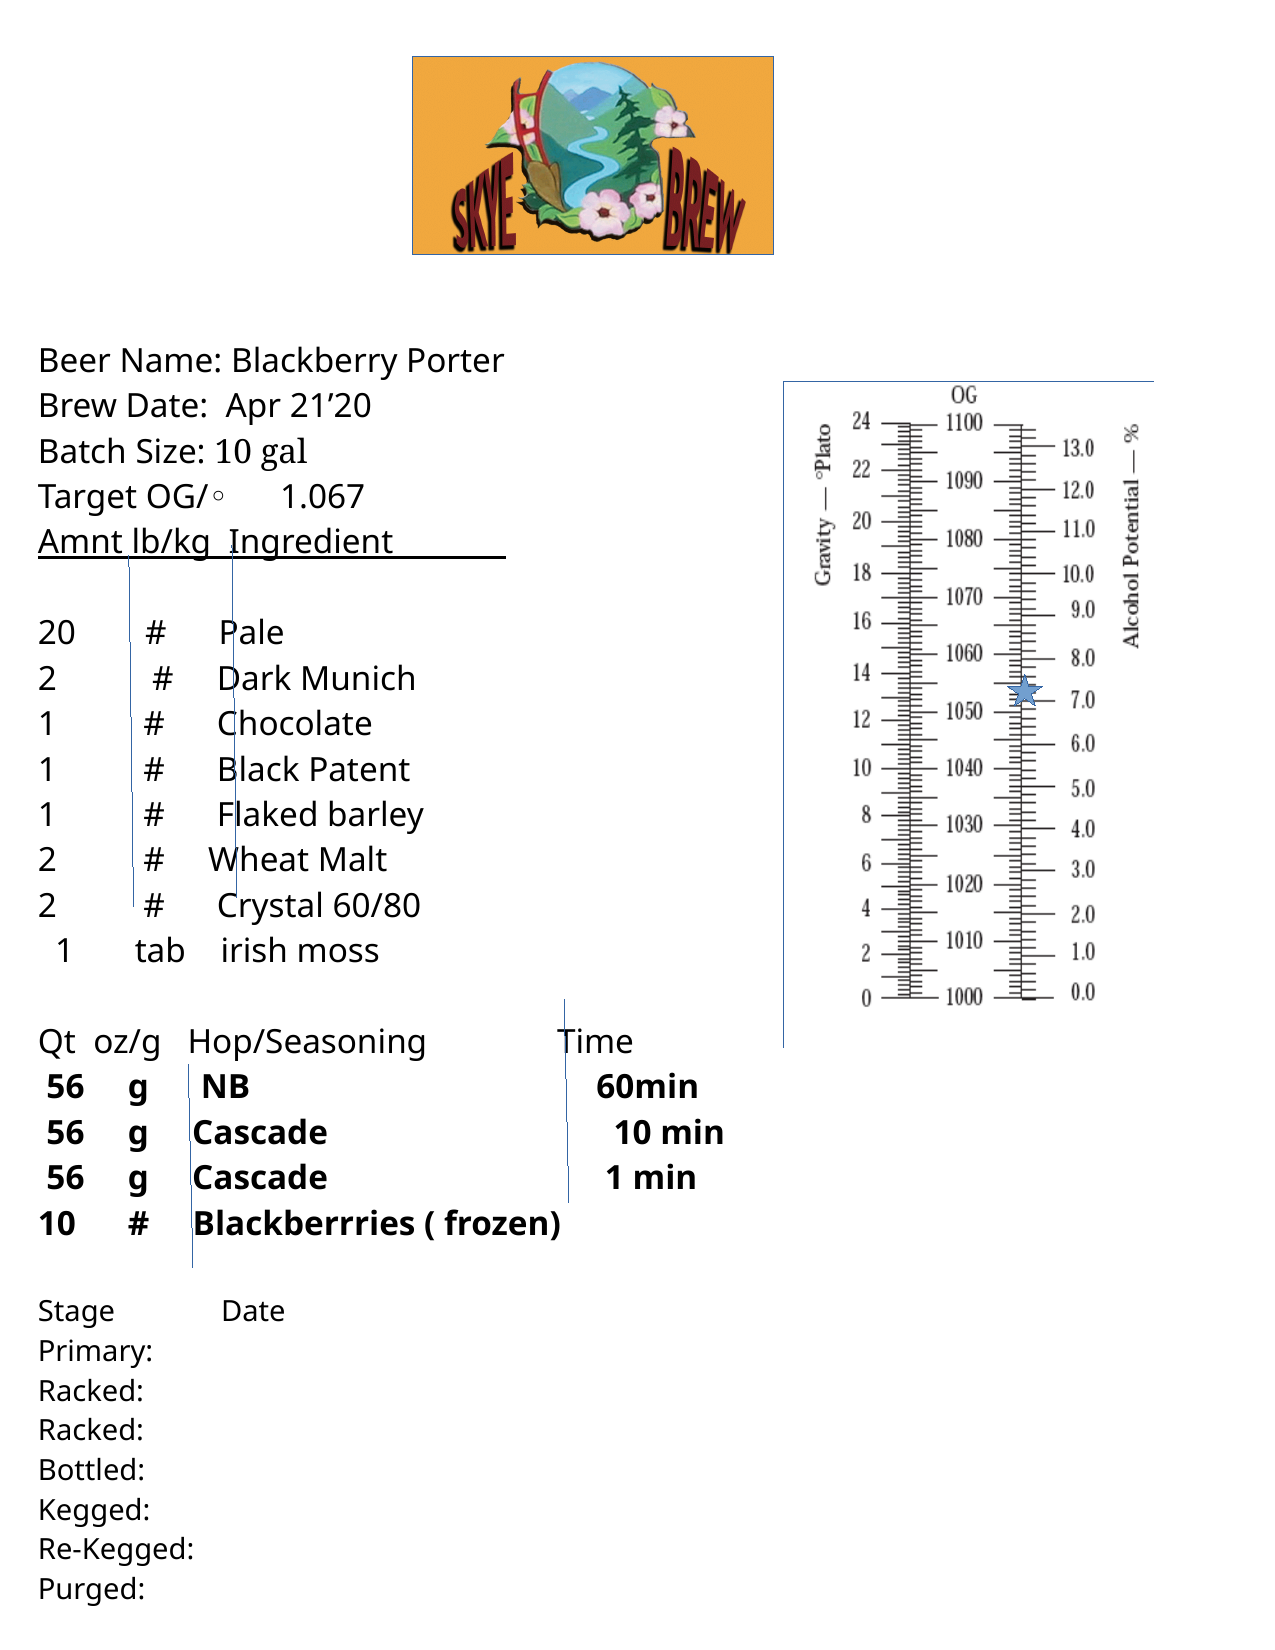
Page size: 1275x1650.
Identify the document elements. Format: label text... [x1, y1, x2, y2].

text 1 # Flaked barley [1154, 791, 1237, 836]
text 2 # Wheat Malt [1154, 836, 1237, 882]
text Brew Date: Apr 21’20 [38, 382, 783, 427]
text 20 # Pale [233, 609, 783, 654]
text Qt oz/g Hop/Seasoning Time [38, 1018, 565, 1063]
text 56 g Cascade 10 min [38, 1109, 1237, 1154]
text Amnt lb/kg Ingredient [38, 518, 783, 564]
text 56 g Cascade 1 min [38, 1154, 1237, 1199]
text [1154, 654, 1237, 700]
text 2 # Wheat Malt [38, 836, 236, 882]
text [1154, 882, 1237, 927]
text Purged: [38, 1568, 1237, 1608]
text 1 # Flaked barley [236, 791, 783, 836]
text 20 # Pale [1154, 609, 1237, 654]
text 1 # Flaked barley [38, 791, 235, 836]
text [1154, 927, 1237, 972]
text Racked: [38, 1409, 1237, 1449]
text 2 [38, 654, 130, 700]
text 2 # Crystal 60/80 [38, 882, 783, 927]
text 10 # Blackberrries ( frozen) [38, 1199, 1237, 1245]
text Stage Date [38, 1245, 1237, 1330]
text Kegged: [38, 1489, 1237, 1528]
text 1 # Black Patent [1154, 745, 1237, 791]
text [1154, 473, 1237, 518]
text 1 # Black Patent [132, 745, 235, 791]
text Racked: [38, 1370, 1237, 1409]
text [1154, 518, 1237, 564]
text Qt oz/g Hop/Seasoning Time [565, 1018, 1237, 1063]
text 1 # Black Patent [235, 745, 783, 791]
text [1154, 382, 1237, 427]
text # Dark Munich [131, 654, 783, 700]
text Bottled: [38, 1449, 1237, 1489]
text Beer Name: Blackberry Porter [38, 337, 1237, 382]
text 1 # Black Patent [38, 745, 131, 791]
text Target OG/◦ 1.067 [38, 473, 783, 518]
text 1 # Chocolate [1154, 700, 1237, 745]
text Re-Kegged: [38, 1528, 1237, 1568]
text 2 # Wheat Malt [236, 836, 783, 882]
text 20 # Pale [38, 609, 233, 654]
text 56 g NB 60min [38, 1063, 1237, 1109]
text 1 tab irish moss [38, 927, 783, 972]
text 1 # Chocolate [38, 700, 234, 745]
text [1154, 427, 1237, 473]
text Primary: [38, 1330, 1237, 1370]
text 1 # Chocolate [235, 700, 783, 745]
text Batch Size: 10 gal [38, 427, 783, 473]
